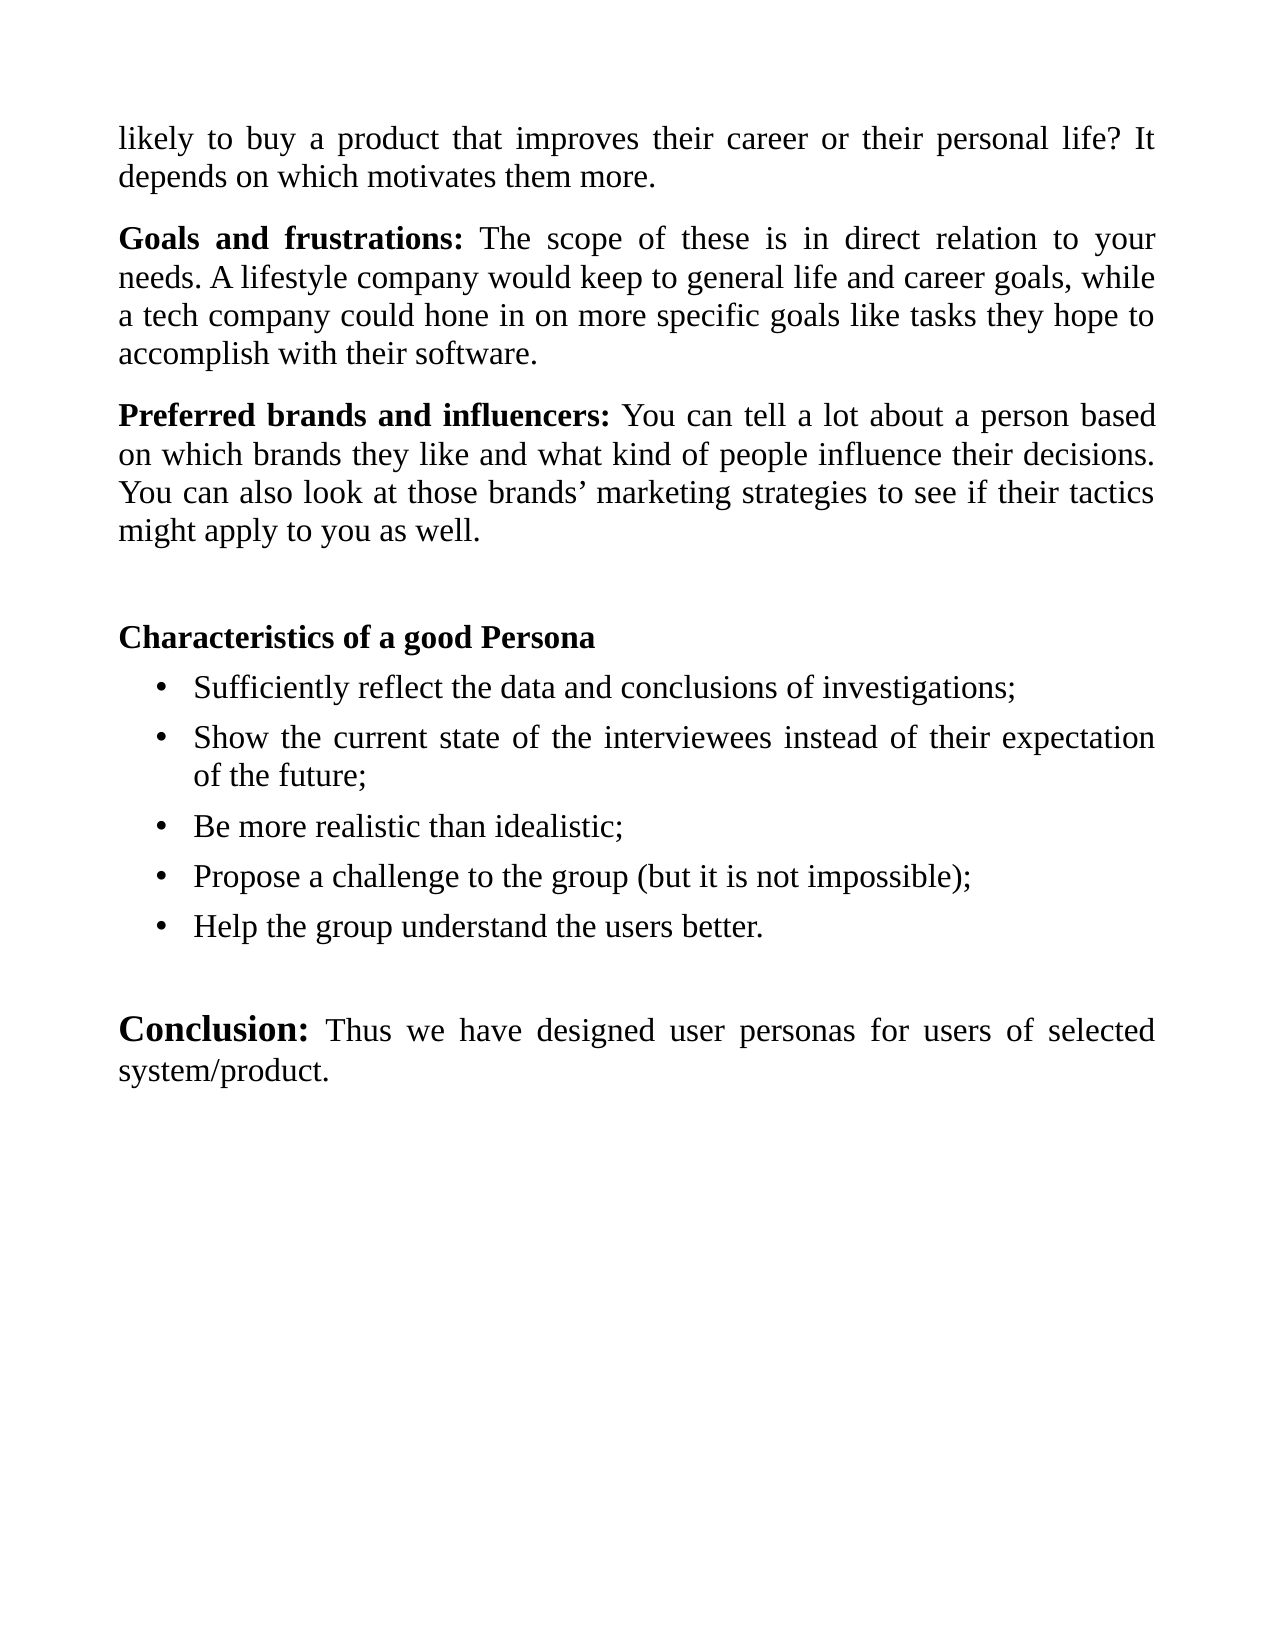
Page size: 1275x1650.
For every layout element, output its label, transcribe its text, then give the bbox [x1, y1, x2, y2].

list Sufficiently reflect the data and conclusions of investigations; [156, 667, 1157, 706]
list Help the group understand the users better. [156, 906, 1157, 945]
text Conclusion: Thus we have designed user personas for users of selected system/product. [118, 1007, 1157, 1088]
text Characteristics of a good Persona [118, 617, 1157, 655]
list Propose a challenge to the group (but it is not impossible); [156, 856, 1157, 894]
text Goals and frustrations: The scope of these is in direct relation to your needs. A lifestyle company would keep to general life and career goals, while a tech company could hone in on more specific goals like tasks they hope to accomplish with their software. [118, 218, 1157, 372]
list Be more realistic than idealistic; [156, 806, 1157, 844]
text Preferred brands and influencers: You can tell a lot about a person based on which brands they like and what kind of people influence their decisions. You can also look at those brands’ marketing strategies to see if their tactics might apply to you as well. [118, 396, 1157, 549]
text likely to buy a product that improves their career or their personal life? It depends on which motivates them more. [118, 118, 1157, 195]
list Show the current state of the interviewees instead of their expectation of the future; [156, 717, 1157, 794]
